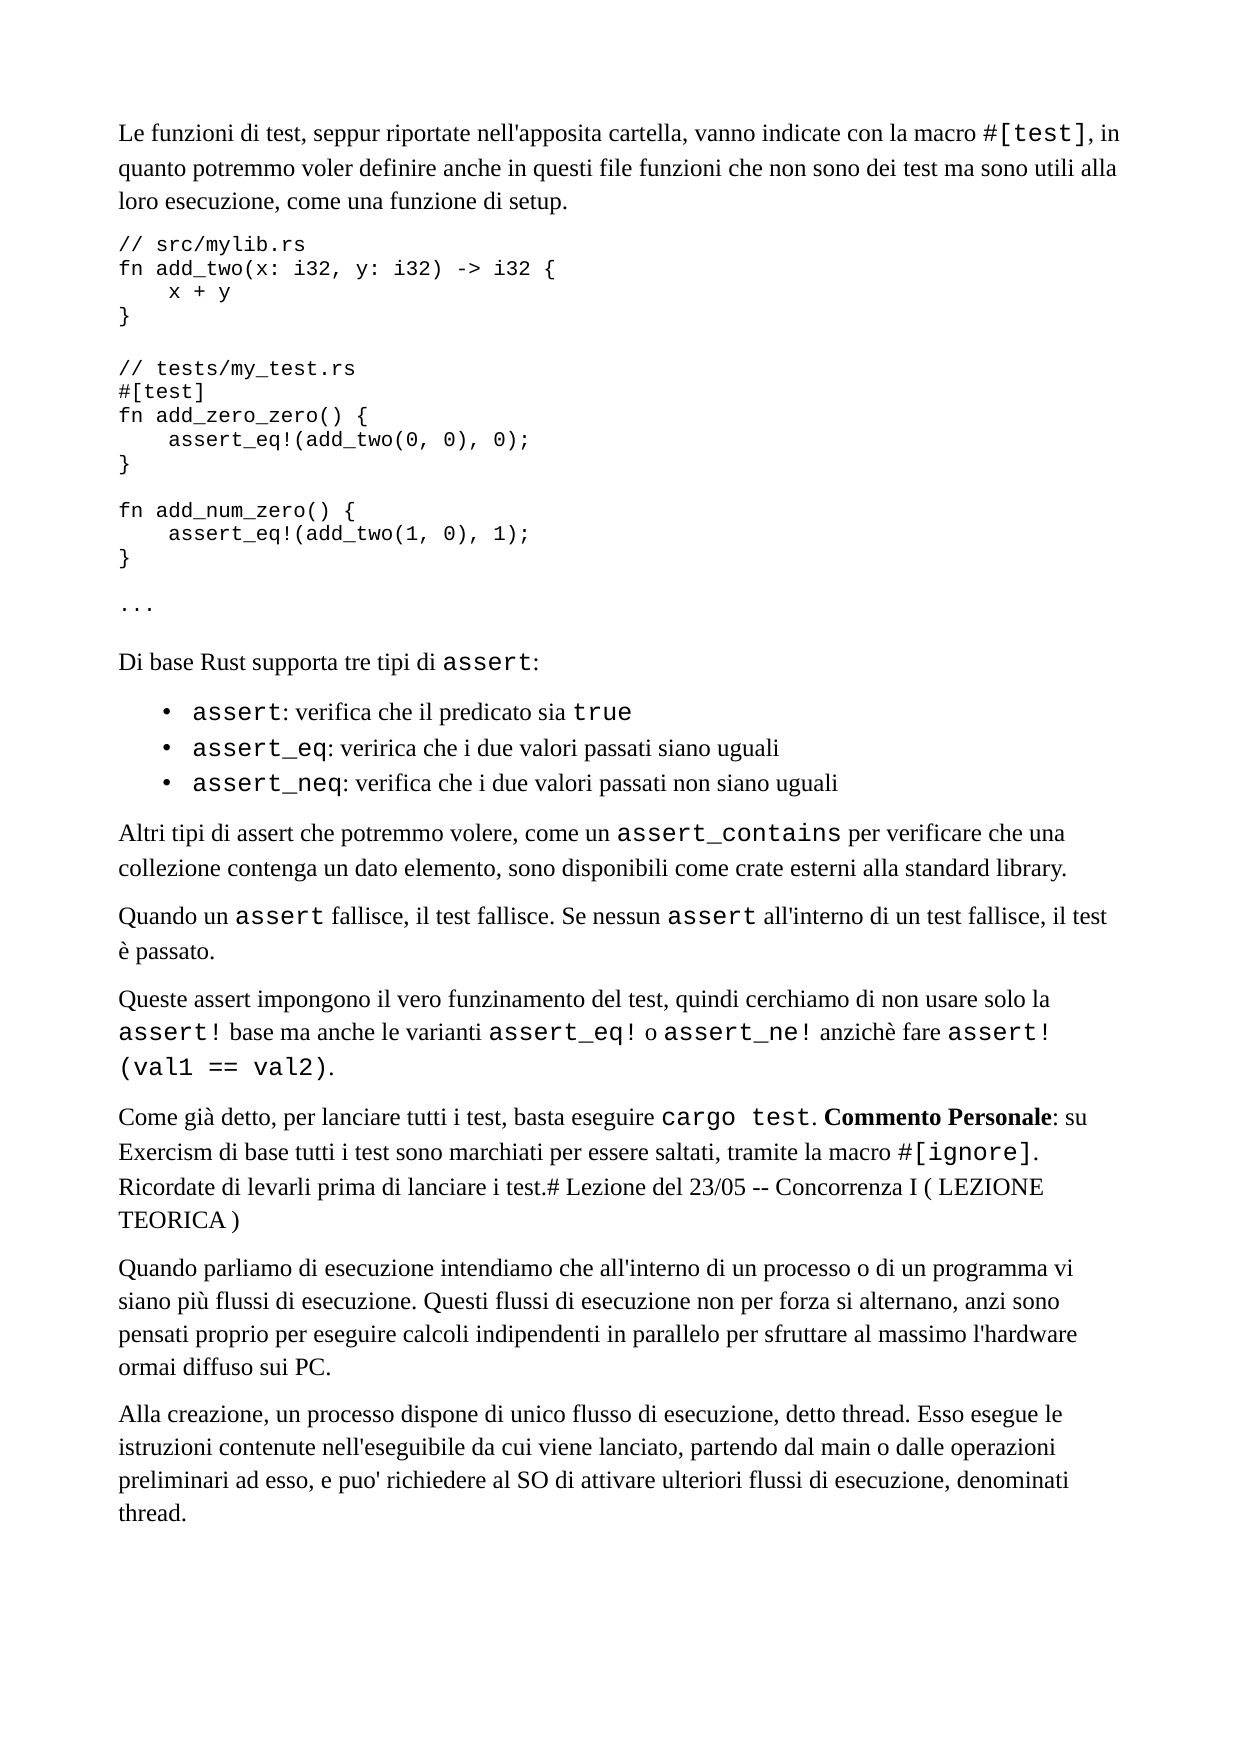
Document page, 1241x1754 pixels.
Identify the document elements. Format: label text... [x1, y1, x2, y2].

list assert: verifica che il predicato sia true [162, 697, 1122, 728]
text assert_eq!(add_two(0, 0), 0); [118, 429, 1122, 452]
text Altri tipi di assert che potremmo volere, come un assert_contains per verificare che una collezione contenga un dato elemento, sono disponibili come crate esterni alla standard library. [118, 818, 1122, 882]
text #[test] [118, 382, 1122, 405]
text Quando parliamo di esecuzione intendiamo che all'interno di un processo o di un programma vi siano più flussi di esecuzione. Questi flussi di esecuzione non per forza si alternano, anzi sono pensati proprio per eseguire calcoli indipendenti in parallelo per sfruttare al massimo l'hardware ormai diffuso sui PC. [118, 1253, 1122, 1381]
text // tests/my_test.rs [118, 358, 1122, 382]
text Queste assert impongono il vero funzinamento del test, quindi cerchiamo di non usare solo la assert! base ma anche le varianti assert_eq! o assert_ne! anzichè fare assert!(val1 == val2). [118, 984, 1122, 1083]
list assert_eq: veririca che i due valori passati siano uguali [162, 733, 1122, 764]
text x + y [118, 281, 1122, 305]
text fn add_two(x: i32, y: i32) -> i32 { [118, 257, 1122, 281]
text } [118, 305, 1122, 328]
text Alla creazione, un processo dispone di unico flusso di esecuzione, detto thread. Esso esegue le istruzioni contenute nell'eseguibile da cui viene lanciato, partendo dal main o dalle operazioni preliminari ad esso, e puo' richiedere al SO di attivare ulteriori flussi di esecuzione, denominati thread. [118, 1399, 1122, 1527]
text Come già detto, per lanciare tutti i test, basta eseguire cargo test. Commento Personale: su Exercism di base tutti i test sono marchiati per essere saltati, tramite la macro #[ignore]. Ricordate di levarli prima di lanciare i test.# Lezione del 23/05 -- Concorrenza I ( LEZIONE TEORICA ) [118, 1102, 1122, 1234]
text fn add_num_zero() { [118, 500, 1122, 523]
text fn add_zero_zero() { [118, 405, 1122, 429]
text ... [118, 594, 1122, 618]
text Di base Rust supporta tre tipi di assert: [118, 647, 1122, 678]
text } [118, 452, 1122, 476]
text } [118, 547, 1122, 571]
text assert_eq!(add_two(1, 0), 1); [118, 523, 1122, 547]
text Quando un assert fallisce, il test fallisce. Se nessun assert all'interno di un test fallisce, il test è passato. [118, 901, 1122, 965]
text Le funzioni di test, seppur riportate nell'apposita cartella, vanno indicate con la macro #[test], in quanto potremmo voler definire anche in questi file funzioni che non sono dei test ma sono utili alla loro esecuzione, come una funzione di setup. [118, 118, 1122, 215]
text // src/mylib.rs [118, 234, 1122, 257]
list assert_neq: verifica che i due valori passati non siano uguali [162, 768, 1122, 799]
